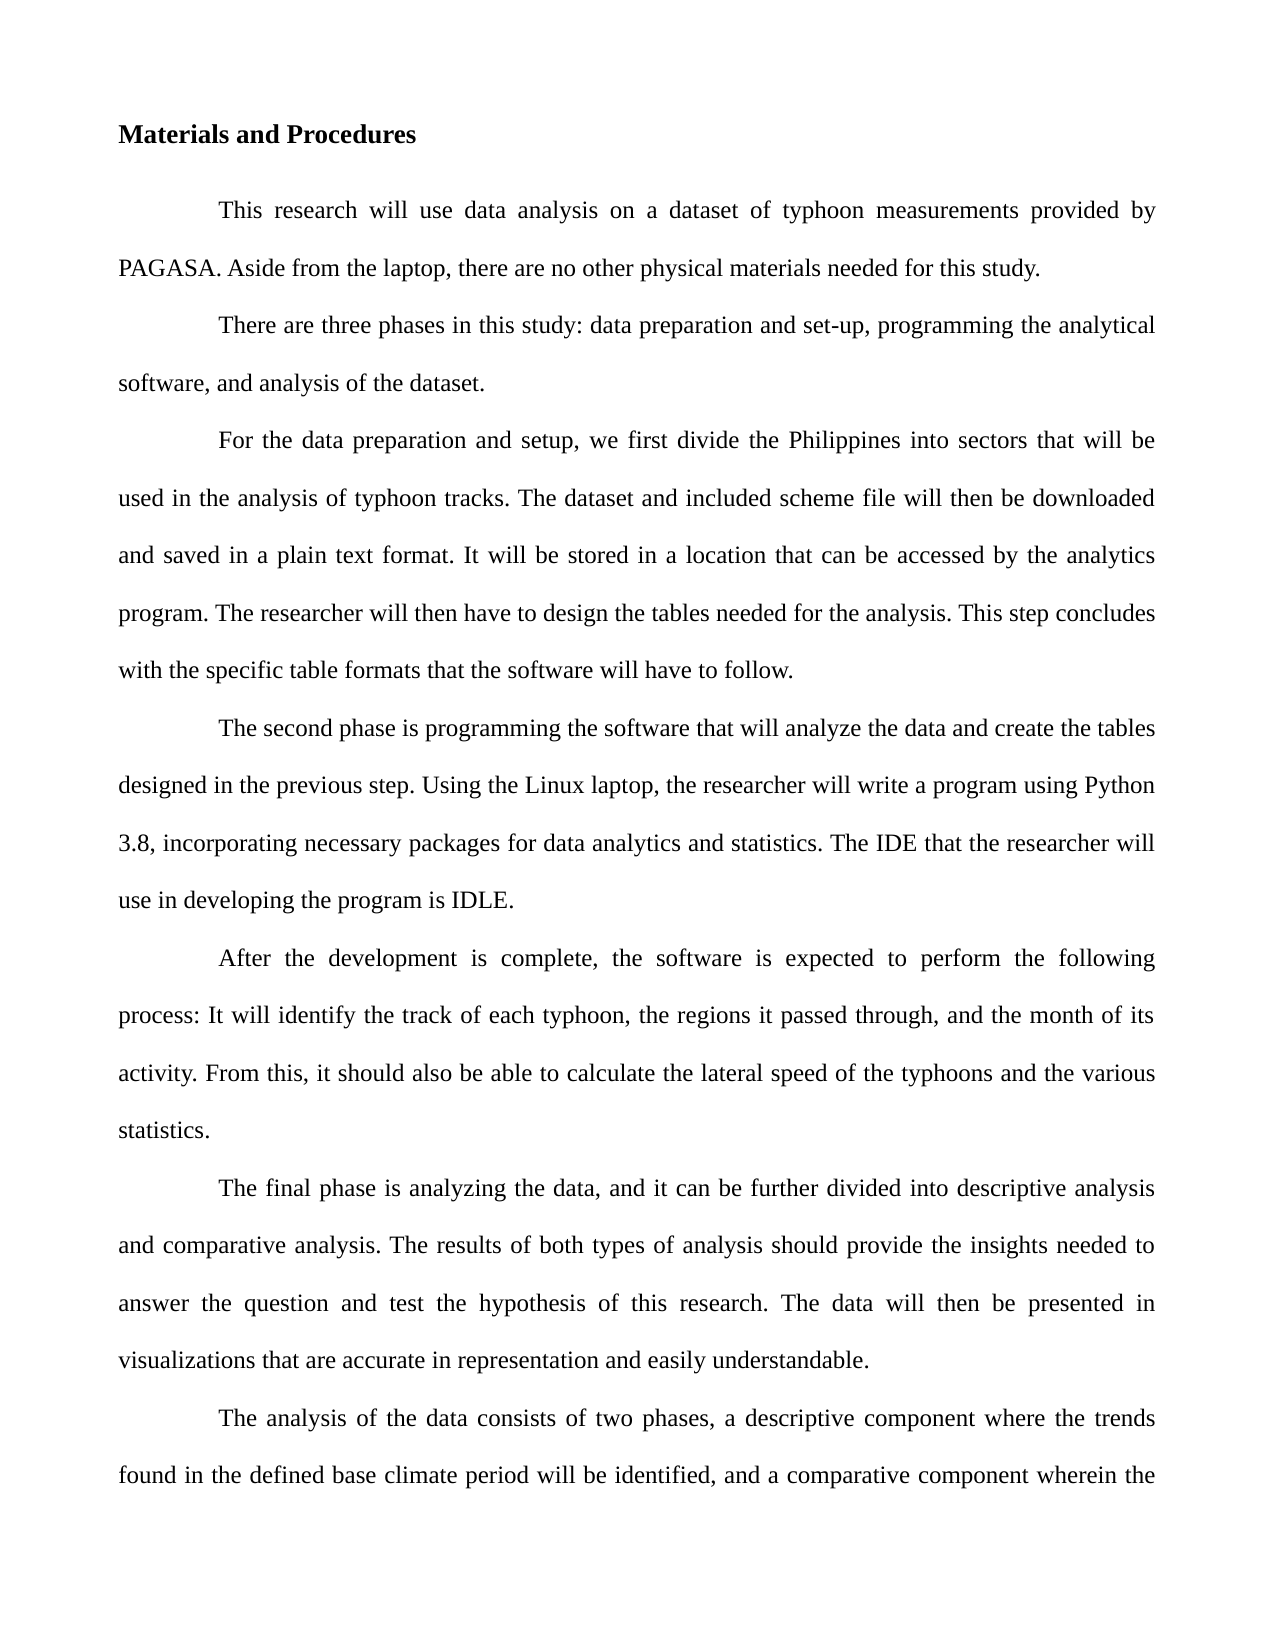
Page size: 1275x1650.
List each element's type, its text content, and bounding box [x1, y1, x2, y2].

text There are three phases in this study: data preparation and set-up, programming the analytical software, and analysis of the dataset. [118, 310, 1157, 396]
text The final phase is analyzing the data, and it can be further divided into descriptive analysis and comparative analysis. The results of both types of analysis should provide the insights needed to answer the question and test the hypothesis of this research. The data will then be presented in visualizations that are accurate in representation and easily understandable. [118, 1173, 1157, 1374]
subtitle Materials and Procedures [118, 118, 1157, 149]
text This research will use data analysis on a dataset of typhoon measurements provided by PAGASA. Aside from the laptop, there are no other physical materials needed for this study. [118, 195, 1157, 281]
text For the data preparation and setup, we first divide the Philippines into sectors that will be used in the analysis of typhoon tracks. The dataset and included scheme file will then be downloaded and saved in a plain text format. It will be stored in a location that can be accessed by the analytics program. The researcher will then have to design the tables needed for the analysis. This step concludes with the specific table formats that the software will have to follow. [118, 425, 1157, 684]
text The second phase is programming the software that will analyze the data and create the tables designed in the previous step. Using the Linux laptop, the researcher will write a program using Python 3.8, incorporating necessary packages for data analytics and statistics. The IDE that the researcher will use in developing the program is IDLE. [118, 713, 1157, 914]
text After the development is complete, the software is expected to perform the following process: It will identify the track of each typhoon, the regions it passed through, and the month of its activity. From this, it should also be able to calculate the lateral speed of the typhoons and the various statistics. [118, 943, 1157, 1144]
text The analysis of the data consists of two phases, a descriptive component where the trends found in the defined base climate period will be identified, and a comparative component wherein the [118, 1403, 1157, 1489]
